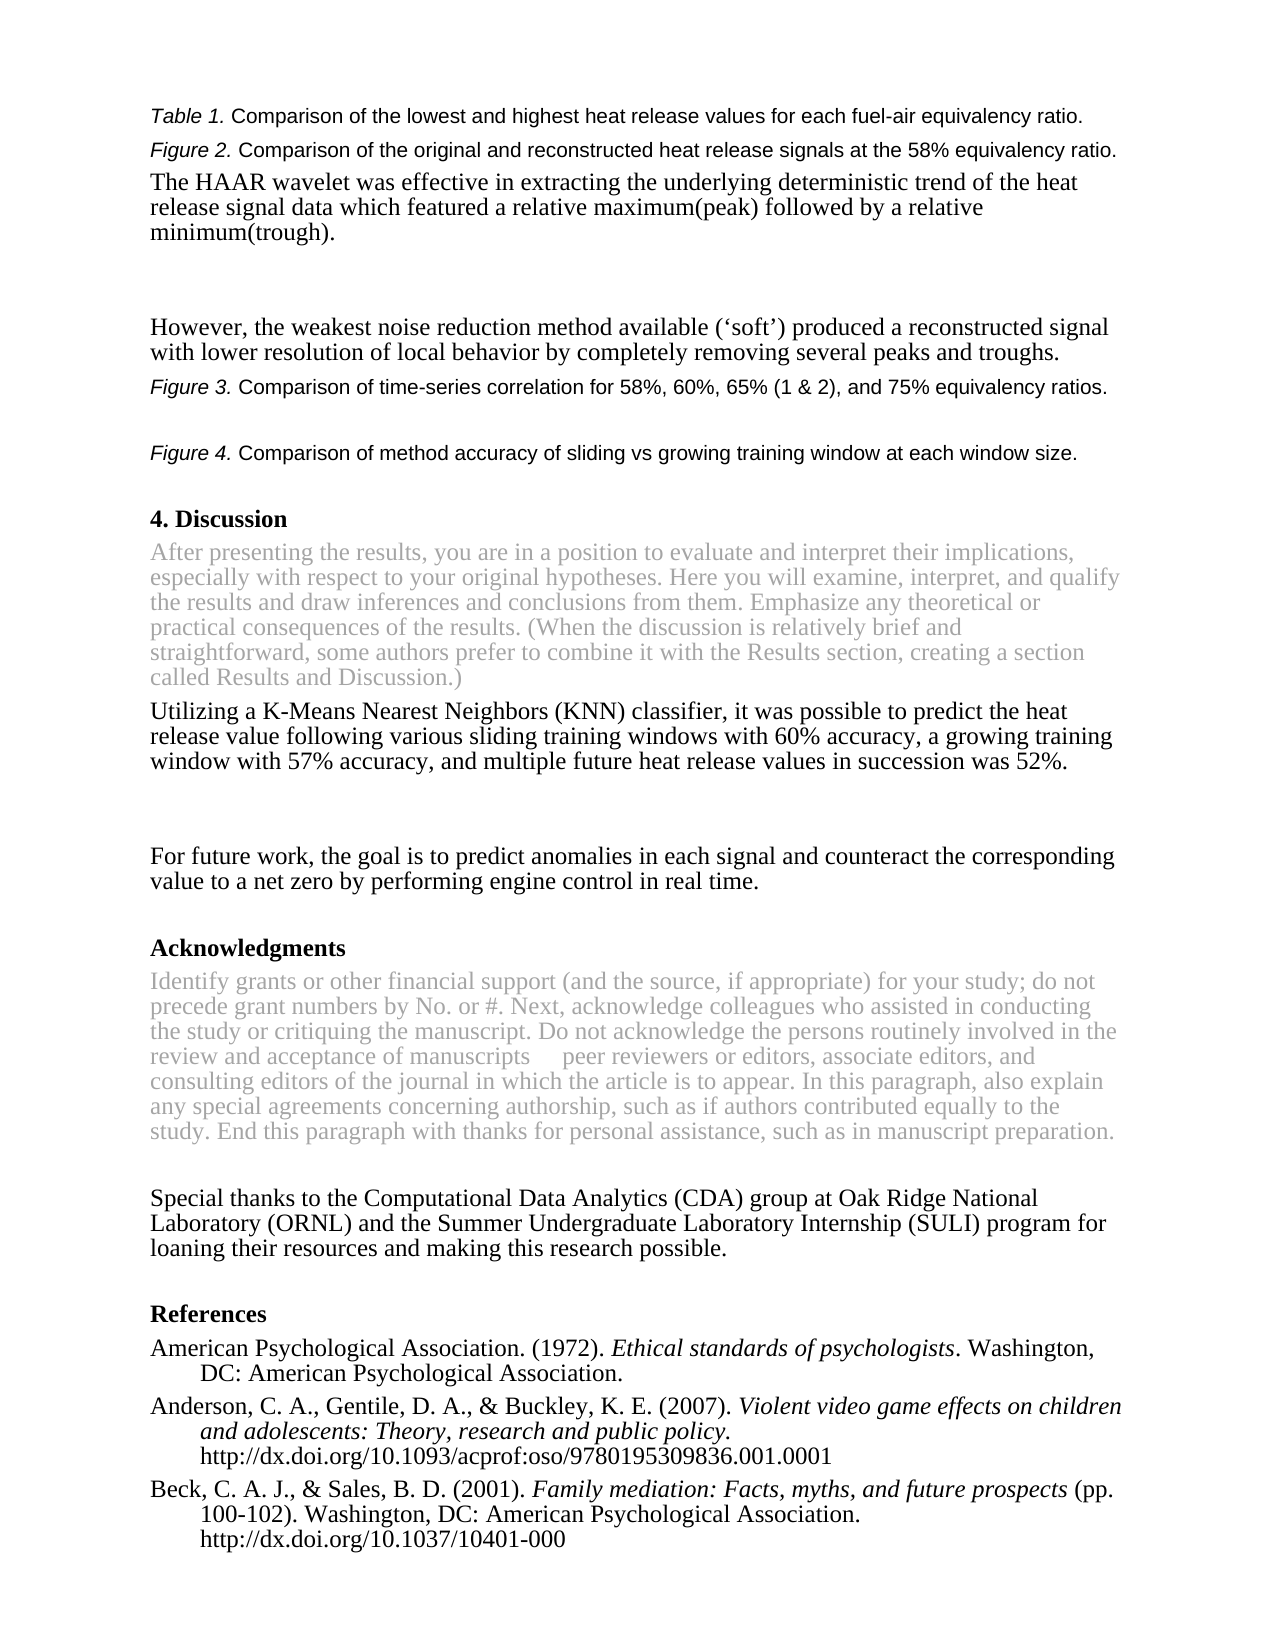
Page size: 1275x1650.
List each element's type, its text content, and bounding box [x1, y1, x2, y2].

text Figure 3. Comparison of time-series correlation for 58%, 60%, 65% (1 & 2), and 75% equivalency ratios. [150, 374, 1125, 399]
text Figure 4. Comparison of method accuracy of sliding vs growing training window at each window size. [150, 441, 1125, 466]
text Special thanks to the Computational Data Analytics (CDA) group at Oak Ridge National Laboratory (ORNL) and the Summer Undergraduate Laboratory Internship (SULI) program for loaning their resources and making this research possible. [150, 1186, 1125, 1261]
text Beck, C. A. J., & Sales, B. D. (2001). Family mediation: Facts, myths, and future prospects (pp. 100-102). Washington, DC: American Psychological Association. http://dx.doi.org/10.1037/10401-000 [150, 1478, 1125, 1553]
text Table 1. Comparison of the lowest and highest heat release values for each fuel-air equivalency ratio. [150, 104, 1125, 129]
text Anderson, C. A., Gentile, D. A., & Buckley, K. E. (2007). Violent video game effects on children and adolescents: Theory, research and public policy. http://dx.doi.org/10.1093/acprof:oso/9780195309836.001.0001 [150, 1394, 1125, 1469]
text References [150, 1303, 1125, 1328]
text Acknowledgments [150, 936, 1125, 961]
text Figure 2. Comparison of the original and reconstructed heat release signals at the 58% equivalency ratio. [150, 137, 1125, 162]
text Utilizing a K-Means Nearest Neighbors (KNN) classifier, it was possible to predict the heat release value following various sliding training windows with 60% accuracy, a growing training window with 57% accuracy, and multiple future heat release values in succession was 52%. [150, 699, 1125, 774]
text After presenting the results, you are in a position to evaluate and interpret their implications, especially with respect to your original hypotheses. Here you will examine, interpret, and qualify the results and draw inferences and conclusions from them. Emphasize any theoretical or practical consequences of the results. (When the discussion is relatively brief and straightforward, some authors prefer to combine it with the Results section, creating a section called Results and Discussion.) [150, 541, 1125, 691]
text However, the weakest noise reduction method available (‘soft’) produced a reconstructed signal with lower resolution of local behavior by completely removing several peaks and troughs. [150, 316, 1125, 366]
text 4. Discussion [150, 507, 1125, 532]
text American Psychological Association. (1972). Ethical standards of psychologists. Washington, DC: American Psychological Association. [150, 1336, 1125, 1386]
text For future work, the goal is to predict anomalies in each signal and counteract the corresponding value to a net zero by performing engine control in real time. [150, 844, 1125, 894]
text Identify grants or other financial support (and the source, if appropriate) for your study; do not precede grant numbers by No. or #. Next, acknowledge colleagues who assisted in conducting the study or critiquing the manuscript. Do not acknowledge the persons routinely involved in the review and acceptance of manuscripts  peer reviewers or editors, associate editors, and consulting editors of the journal in which the article is to appear. In this paragraph, also explain any special agreements concerning authorship, such as if authors contributed equally to the study. End this paragraph with thanks for personal assistance, such as in manuscript preparation. [150, 969, 1125, 1144]
text The HAAR wavelet was effective in extracting the underlying deterministic trend of the heat release signal data which featured a relative maximum(peak) followed by a relative minimum(trough). [150, 170, 1125, 245]
